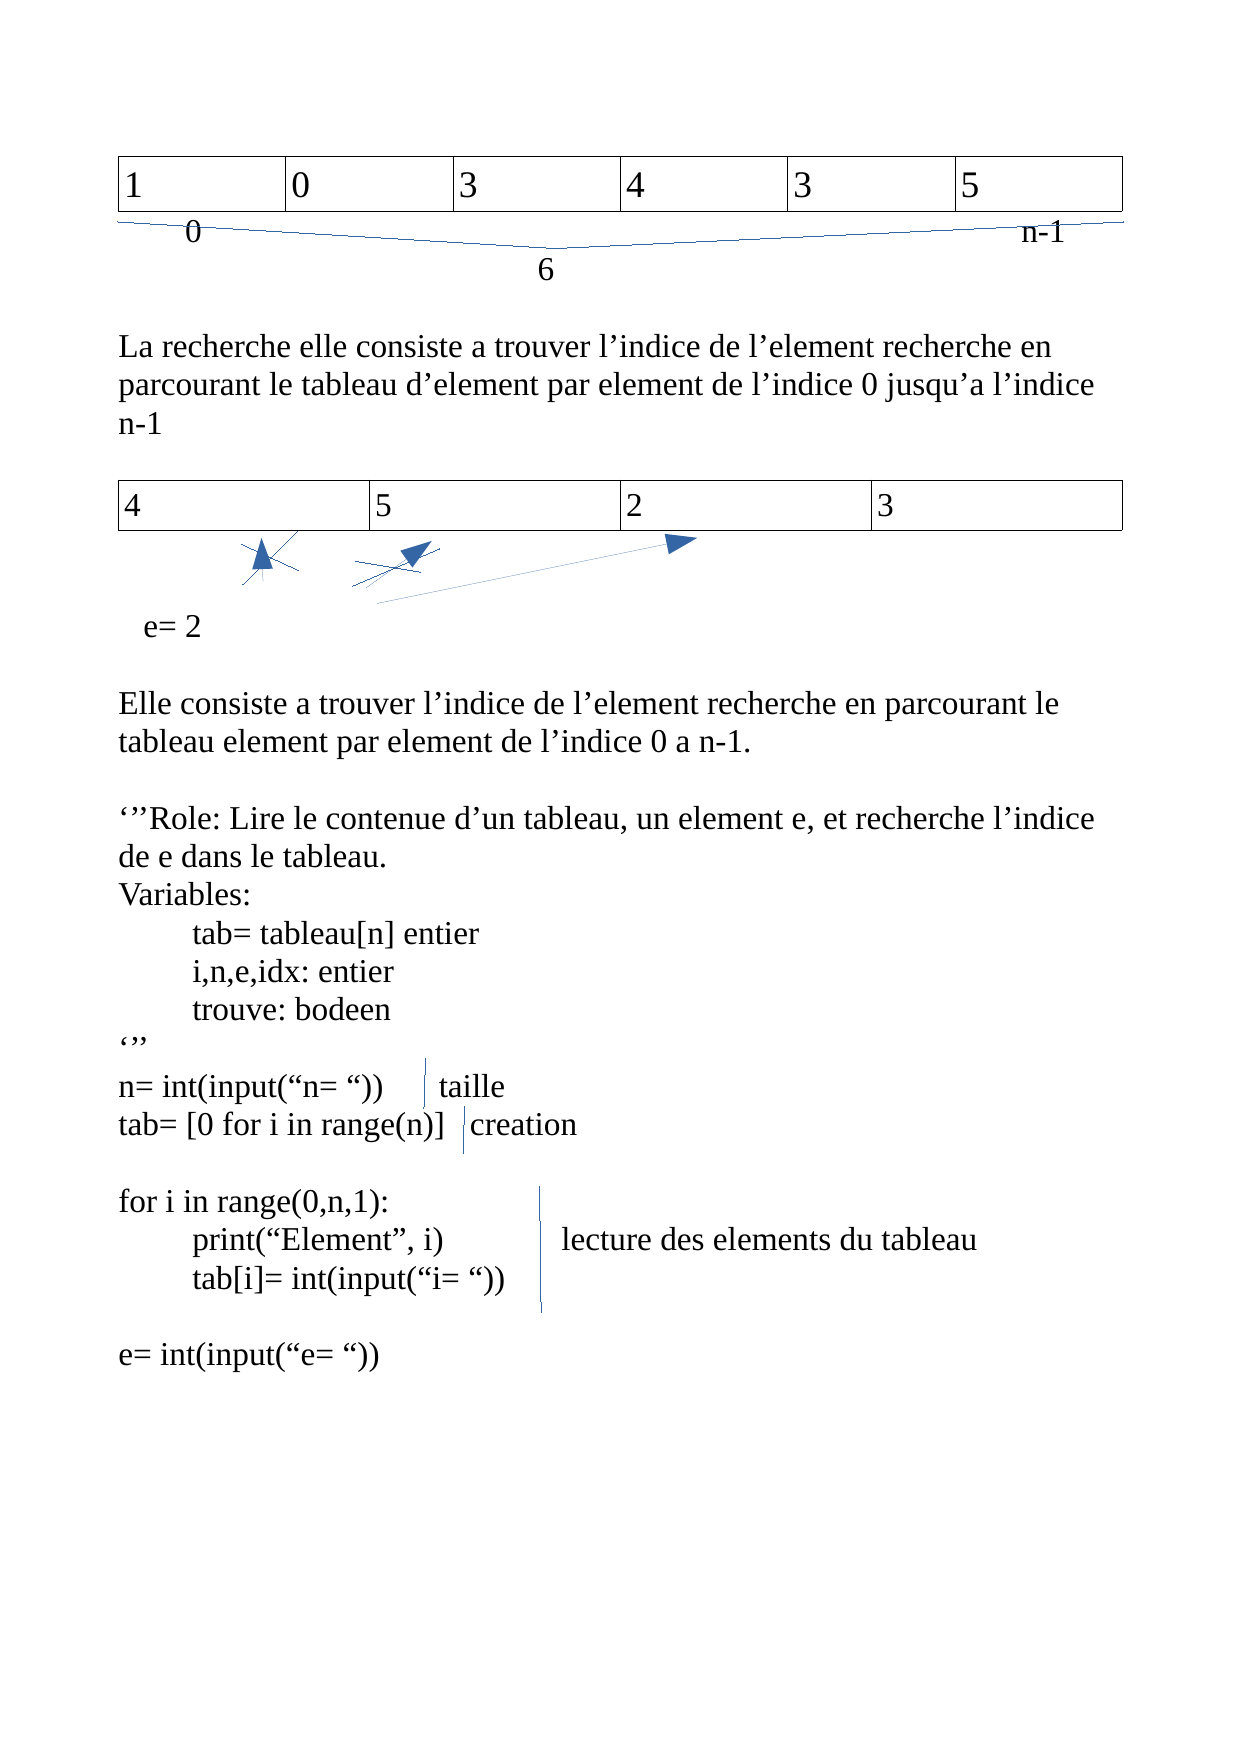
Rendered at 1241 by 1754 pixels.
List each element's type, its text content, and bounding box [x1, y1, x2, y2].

text 0 n-1 [118, 212, 1122, 249]
table_header 3 [788, 157, 955, 211]
table_header 3 [872, 481, 1122, 529]
text for i in range(0,n,1): [118, 1181, 1122, 1219]
text print(“Element”, i) lecture des elements du tableau [118, 1219, 1122, 1258]
table_header 2 [621, 481, 871, 529]
text [541, 1258, 1122, 1296]
text tab[i]= int(input(“i= “)) [118, 1258, 540, 1296]
text 6 [118, 249, 1122, 288]
table_header 1 [119, 157, 285, 211]
text La recherche elle consiste a trouver l’indice de l’element recherche en parcourant le tableau d’element par element de l’indice 0 jusqu’a l’indice n-1 [118, 326, 1122, 441]
text tab= tableau[n] entier [118, 913, 1122, 951]
table_header 0 [286, 157, 453, 211]
text e= int(input(“e= “)) [118, 1334, 1122, 1373]
text trouve: bodeen [118, 989, 1122, 1028]
text e= 2 [118, 606, 1122, 644]
table_header 5 [370, 481, 620, 529]
text ‘’’ [118, 1028, 1122, 1066]
text n= int(input(“n= “)) taille [118, 1066, 1122, 1104]
table_header 3 [454, 157, 620, 211]
text ‘’’Role: Lire le contenue d’un tableau, un element e, et recherche l’indice de e dans le tableau. [118, 798, 1122, 874]
text Elle consiste a trouver l’indice de l’element recherche en parcourant le tableau element par element de l’indice 0 a n-1. [118, 683, 1122, 759]
text Variables: [118, 874, 1122, 913]
text i,n,e,idx: entier [118, 951, 1122, 989]
table_header 5 [956, 157, 1122, 211]
table_header 4 [119, 481, 369, 529]
table_header 4 [621, 157, 787, 211]
text tab= [0 for i in range(n)] creation [118, 1104, 1122, 1143]
